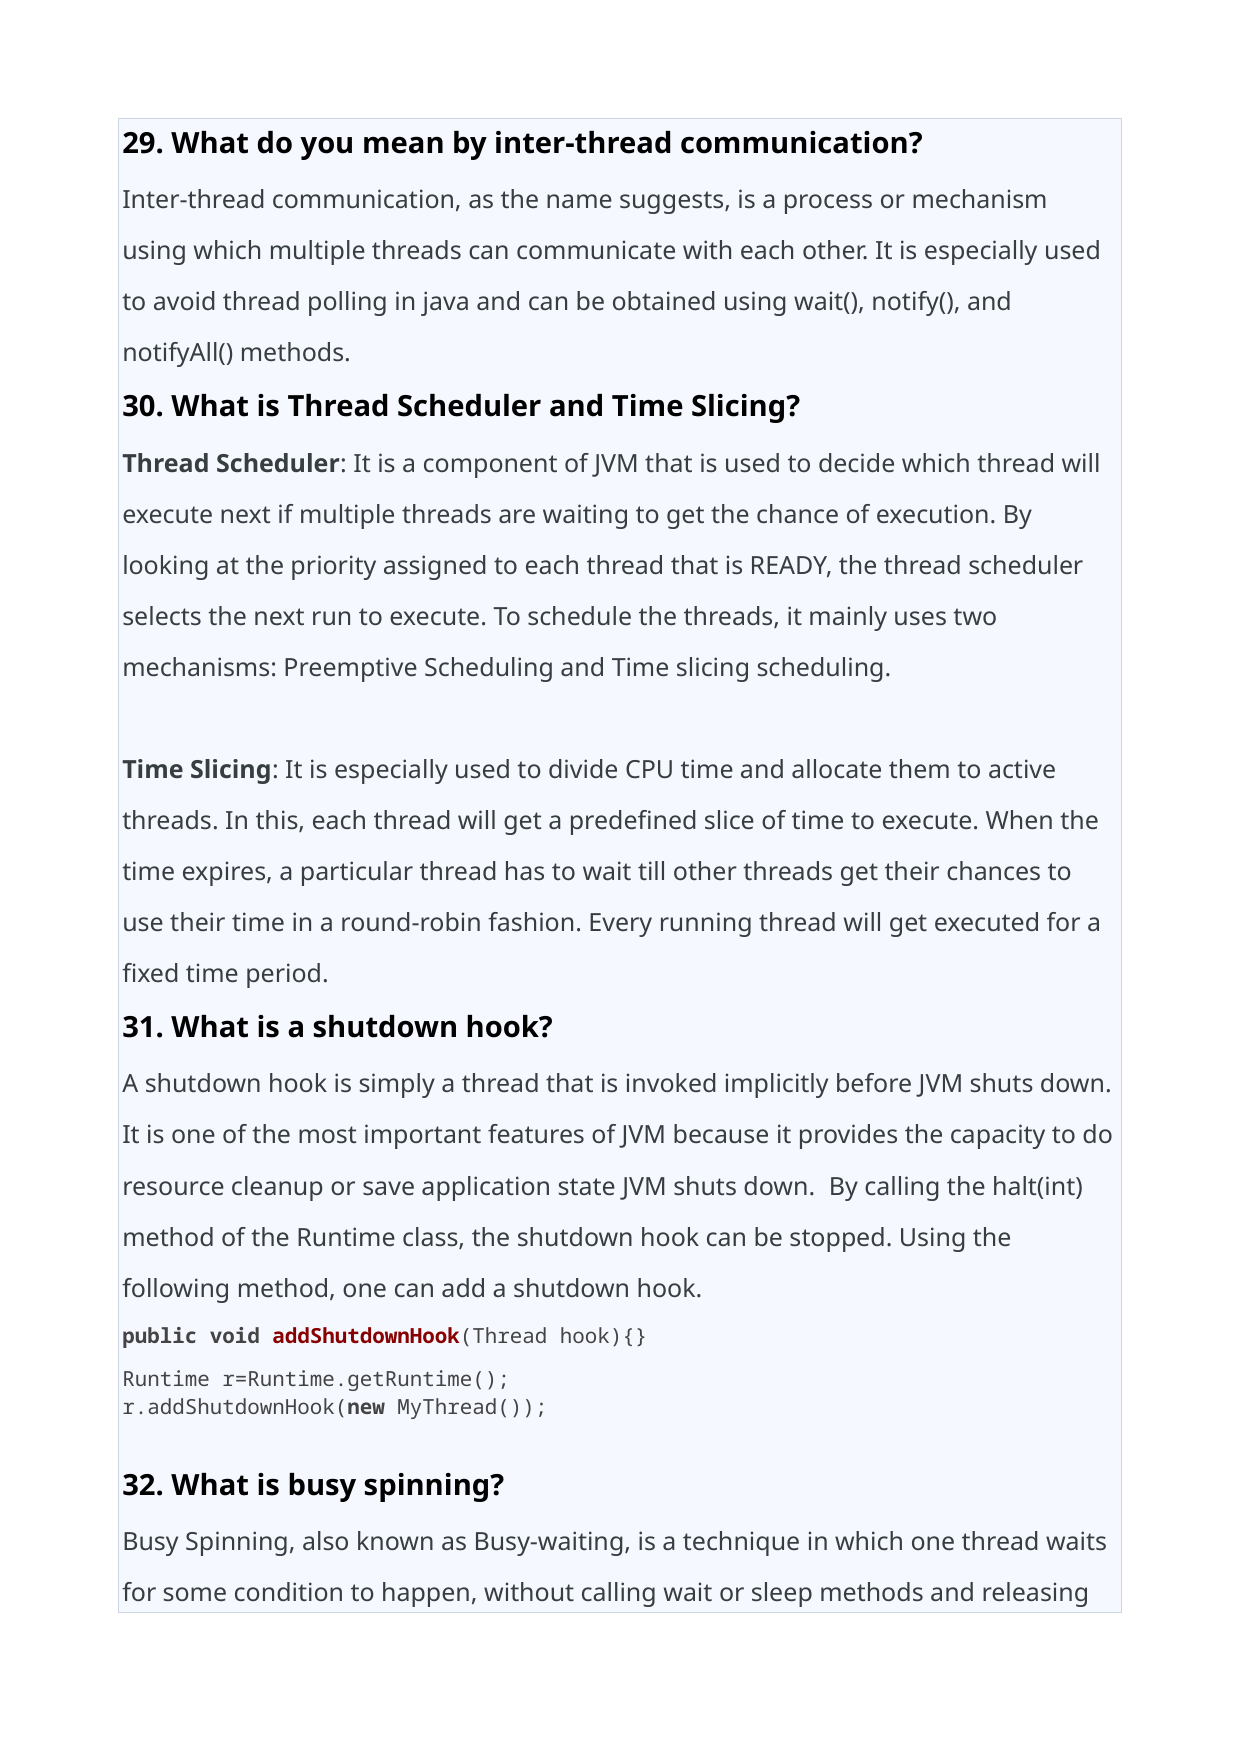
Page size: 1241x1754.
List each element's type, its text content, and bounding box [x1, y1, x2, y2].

text Busy Spinning, also known as Busy-waiting, is a technique in which one thread waits for some condition to happen, without calling wait or sleep methods and releasing [119, 1520, 1121, 1612]
text r.addShutdownHook(new MyThread()); [119, 1388, 1121, 1421]
subtitle 31. What is a shutdown hook? [119, 1003, 1121, 1046]
text A shutdown hook is simply a thread that is invoked implicitly before JVM shuts down. It is one of the most important features of JVM because it provides the capacity to do resource cleanup or save application state JVM shuts down. By calling the halt(int) method of the Runtime class, the shutdown hook can be stopped. Using the following method, one can add a shutdown hook. [119, 1062, 1121, 1304]
text public void addShutdownHook(Thread hook){} [119, 1317, 1121, 1350]
text Thread Scheduler: It is a component of JVM that is used to decide which thread will execute next if multiple threads are waiting to get the chance of execution. By looking at the priority assigned to each thread that is READY, the thread scheduler selects the next run to execute. To schedule the threads, it mainly uses two mechanisms: Preemptive Scheduling and Time slicing scheduling. Time Slicing: It is especially used to divide CPU time and allocate them to active threads. In this, each thread will get a predefined slice of time to execute. When the time expires, a particular thread has to wait till other threads get their chances to use their time in a round-robin fashion. Every running thread will get executed for a fixed time period. [119, 441, 1121, 990]
text Runtime r=Runtime.getRuntime(); [119, 1360, 1121, 1388]
subtitle 29. What do you mean by inter-thread communication? [119, 119, 1121, 162]
subtitle 30. What is Thread Scheduler and Time Slicing? [119, 382, 1121, 425]
text Inter-thread communication, as the name suggests, is a process or mechanism using which multiple threads can communicate with each other. It is especially used to avoid thread polling in java and can be obtained using wait(), notify(), and notifyAll() methods. [119, 178, 1121, 369]
subtitle 32. What is busy spinning? [119, 1461, 1121, 1504]
